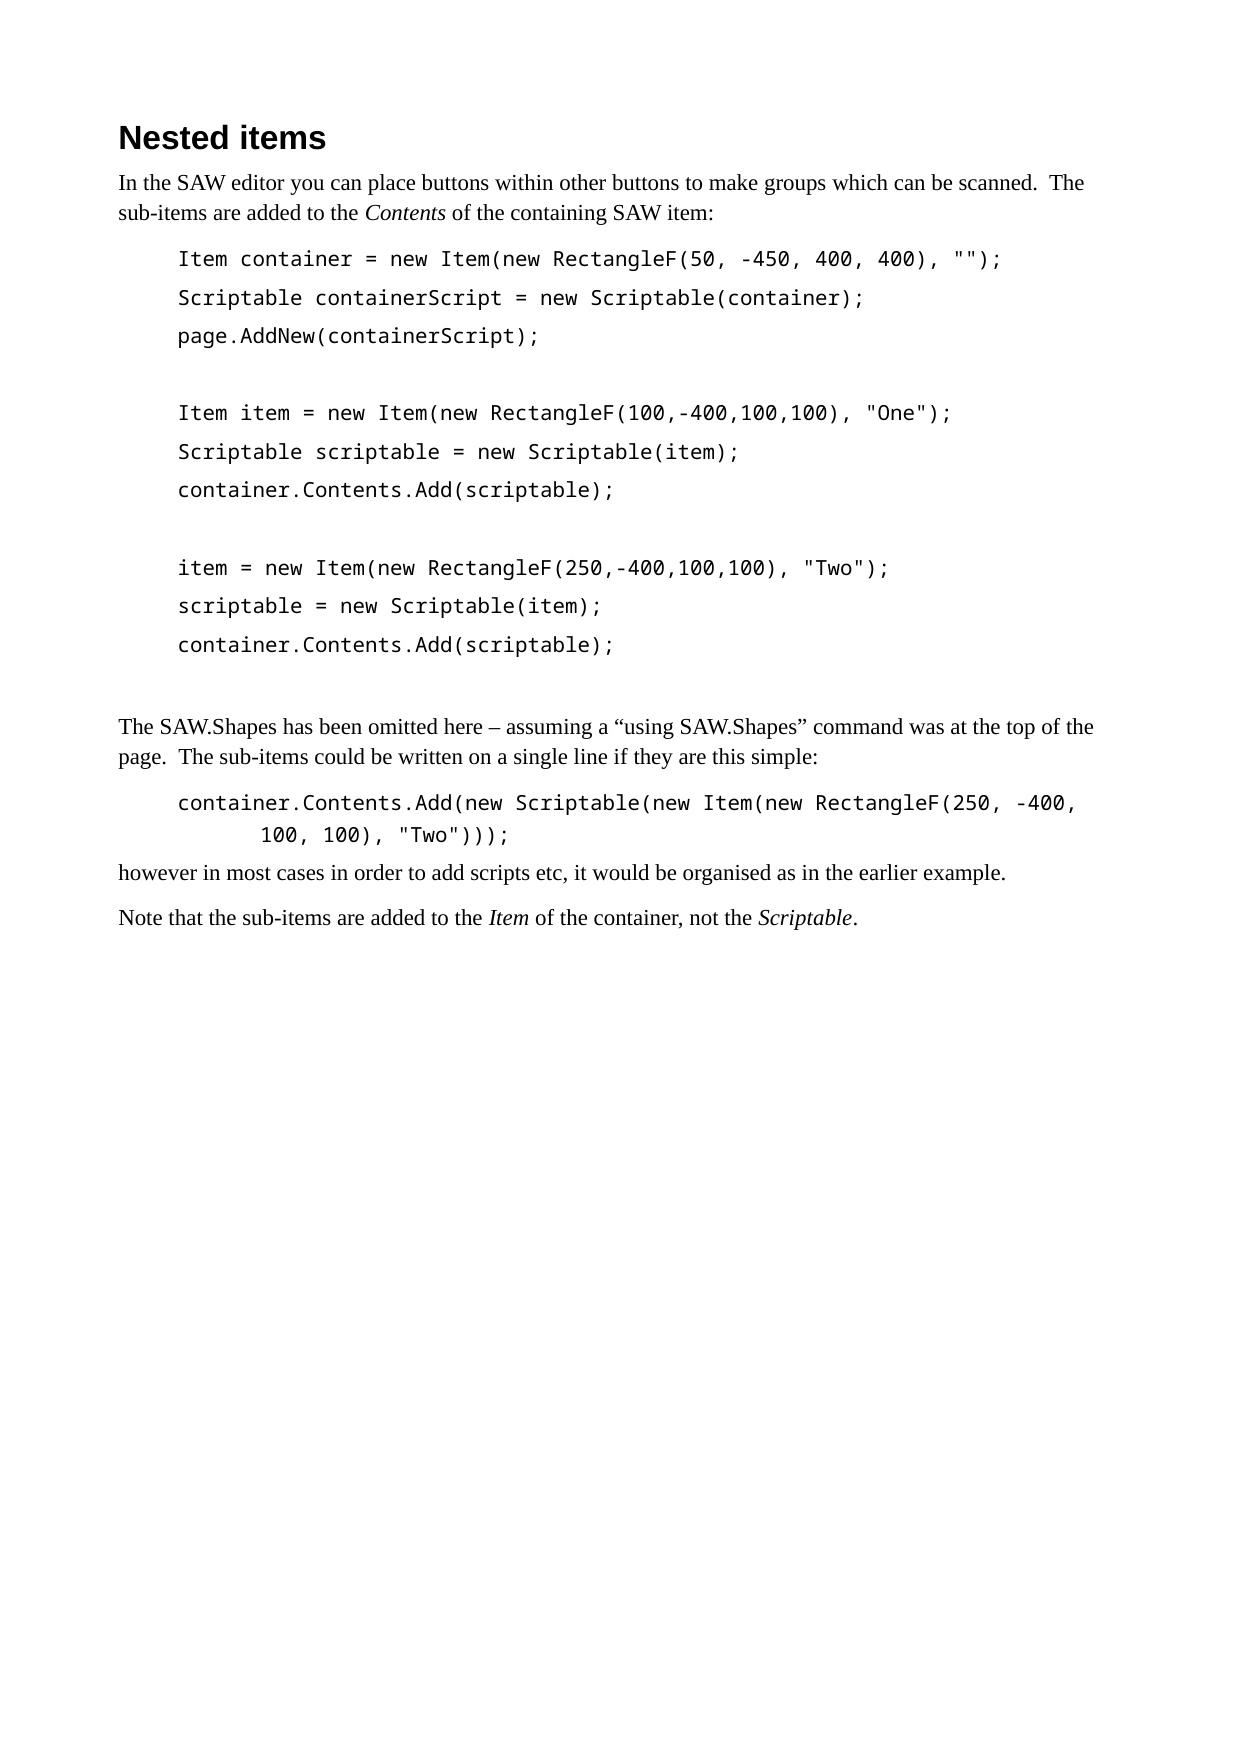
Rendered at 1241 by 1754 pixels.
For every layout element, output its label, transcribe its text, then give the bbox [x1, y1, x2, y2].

text container.Contents.Add(new Scriptable(new Item(new RectangleF(250, -400, 100, 100), "Two"))); [177, 788, 1122, 849]
text In the SAW editor you can place buttons within other buttons to make groups which can be scanned. The sub-items are added to the Contents of the containing SAW item: [118, 169, 1122, 226]
subtitle Nested items [118, 118, 1122, 157]
text scriptable = new Scriptable(item); [177, 591, 1122, 619]
text Item item = new Item(new RectangleF(100,-400,100,100), "One"); [177, 398, 1122, 427]
text item = new Item(new RectangleF(250,-400,100,100), "Two"); [177, 553, 1122, 581]
text Item container = new Item(new RectangleF(50, -450, 400, 400), ""); [177, 244, 1122, 273]
text page.AddNew(containerScript); [177, 321, 1122, 350]
text container.Contents.Add(scriptable); [177, 630, 1122, 658]
text Scriptable scriptable = new Scriptable(item); [177, 437, 1122, 465]
text however in most cases in order to add scripts etc, it would be organised as in the earlier example. [118, 859, 1122, 886]
text The SAW.Shapes has been omitted here – assuming a “using SAW.Shapes” command was at the top of the page. The sub-items could be written on a single line if they are this simple: [118, 713, 1122, 769]
text Scriptable containerScript = new Scriptable(container); [177, 283, 1122, 311]
text container.Contents.Add(scriptable); [177, 476, 1122, 504]
text Note that the sub-items are added to the Item of the container, not the Scriptable. [118, 904, 1122, 930]
